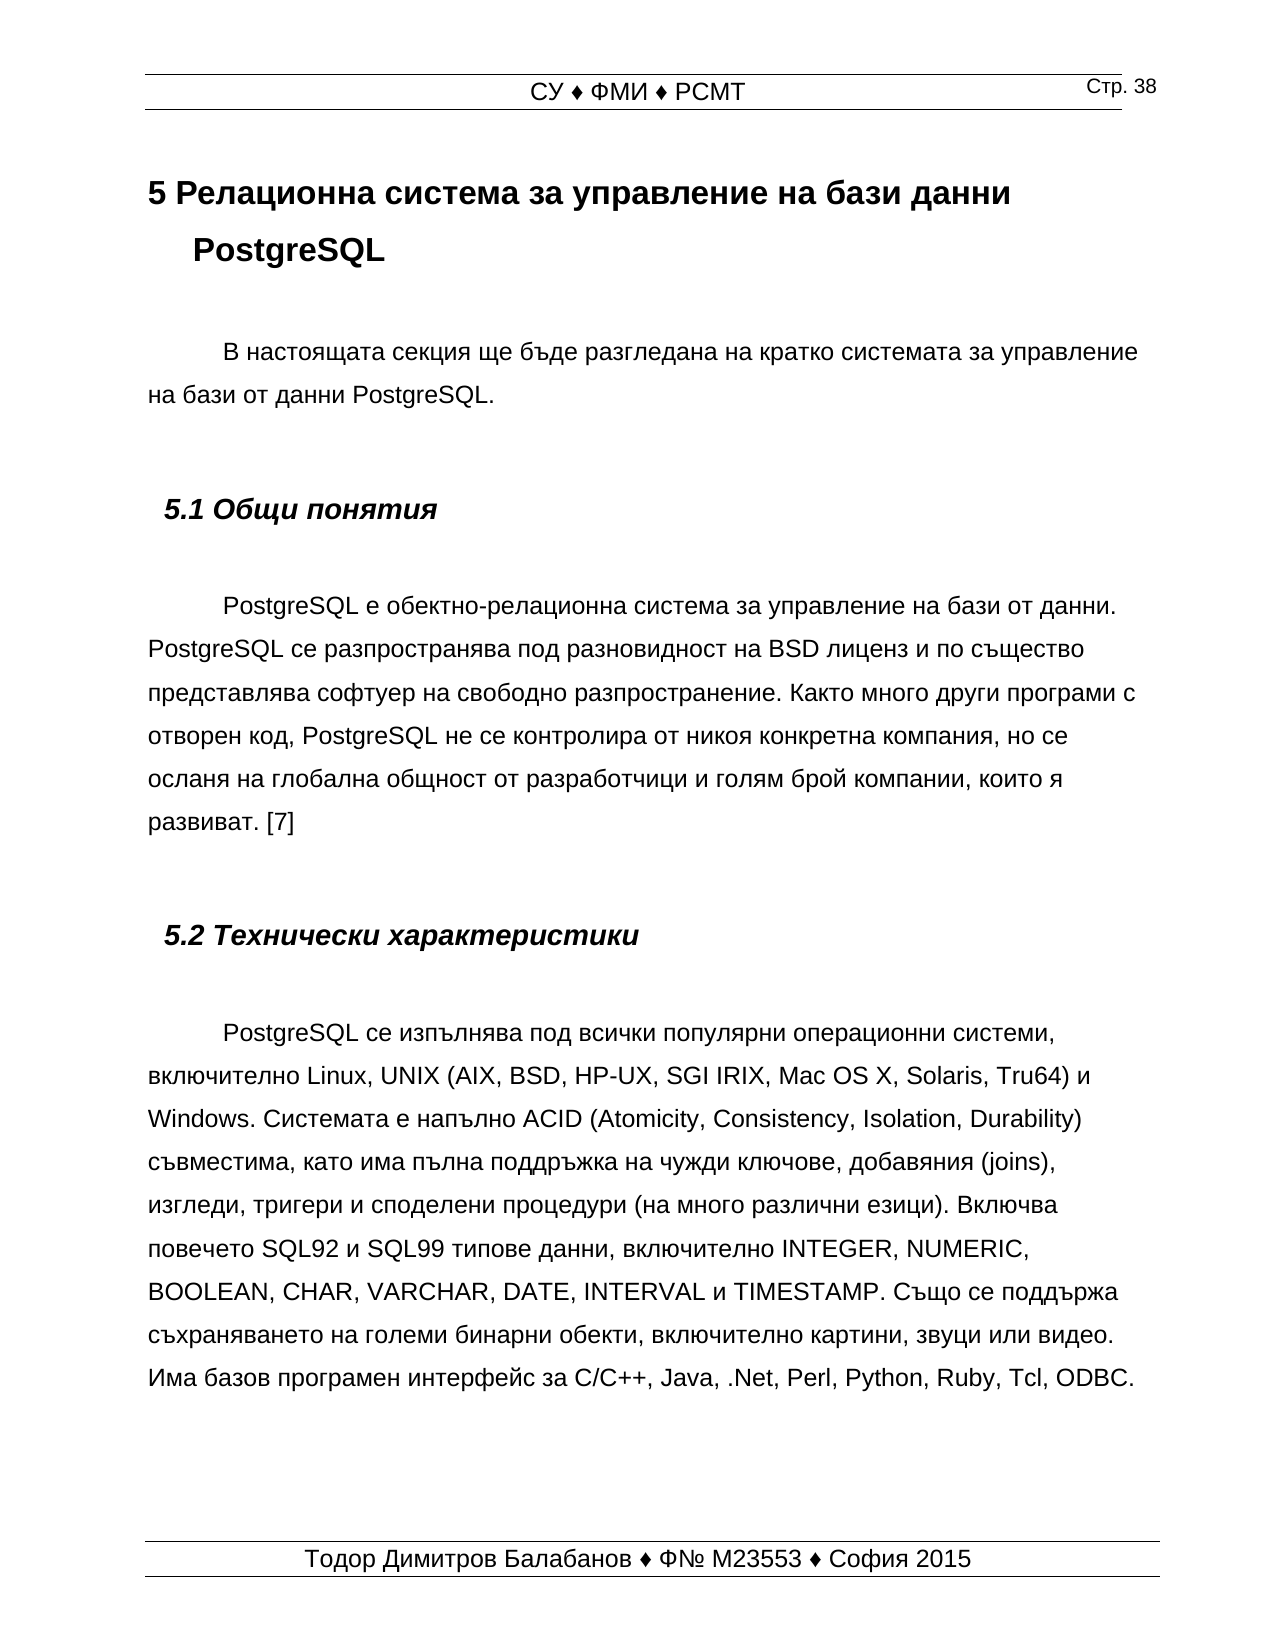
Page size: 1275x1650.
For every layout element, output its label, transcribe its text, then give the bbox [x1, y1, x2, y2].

text PostgreSQL е обектно-релационна система за управление на бази от данни. PostgreSQL се разпространява под разновидност на BSD лиценз и по същество представлява софтуер на свободно разпространение. Както много други програми с отворен код, PostgreSQL не се контролира от никоя конкретна компания, но се осланя на глобална общност от разработчици и голям брой компании, които я развиват. [7] [148, 591, 1157, 836]
subtitle 5.2 Технически характеристики [148, 918, 1157, 952]
text В настоящата секция ще бъде разгледана на кратко системата за управление на бази от данни PostgreSQL. [148, 337, 1157, 409]
text PostgreSQL се изпълнява под всички популярни операционни системи, включително Linux, UNIX (AIX, BSD, HP-UX, SGI IRIX, Mac OS X, Solaris, Tru64) и Windows. Системата е напълно ACID (Atomicity, Consistency, Isolation, Durability) съвместима, като има пълна поддръжка на чужди ключове, добавяния (joins), изгледи, тригери и споделени процедури (на много различни езици). Включва повечето SQL92 и SQL99 типове данни, включително INTEGER, NUMERIC, BOOLEAN, CHAR, VARCHAR, DATE, INTERVAL и TIMESTAMP. Също се поддържа съхраняването на големи бинарни обекти, включително картини, звуци или видео. Има базов програмен интерфейс за C/C++, Java, .Net, Perl, Python, Ruby, Tcl, ODBC. [148, 1018, 1157, 1392]
subtitle 5 Релационна система за управление на бази данни PostgreSQL [148, 173, 1157, 269]
subtitle 5.1 Общи понятия [148, 492, 1157, 525]
